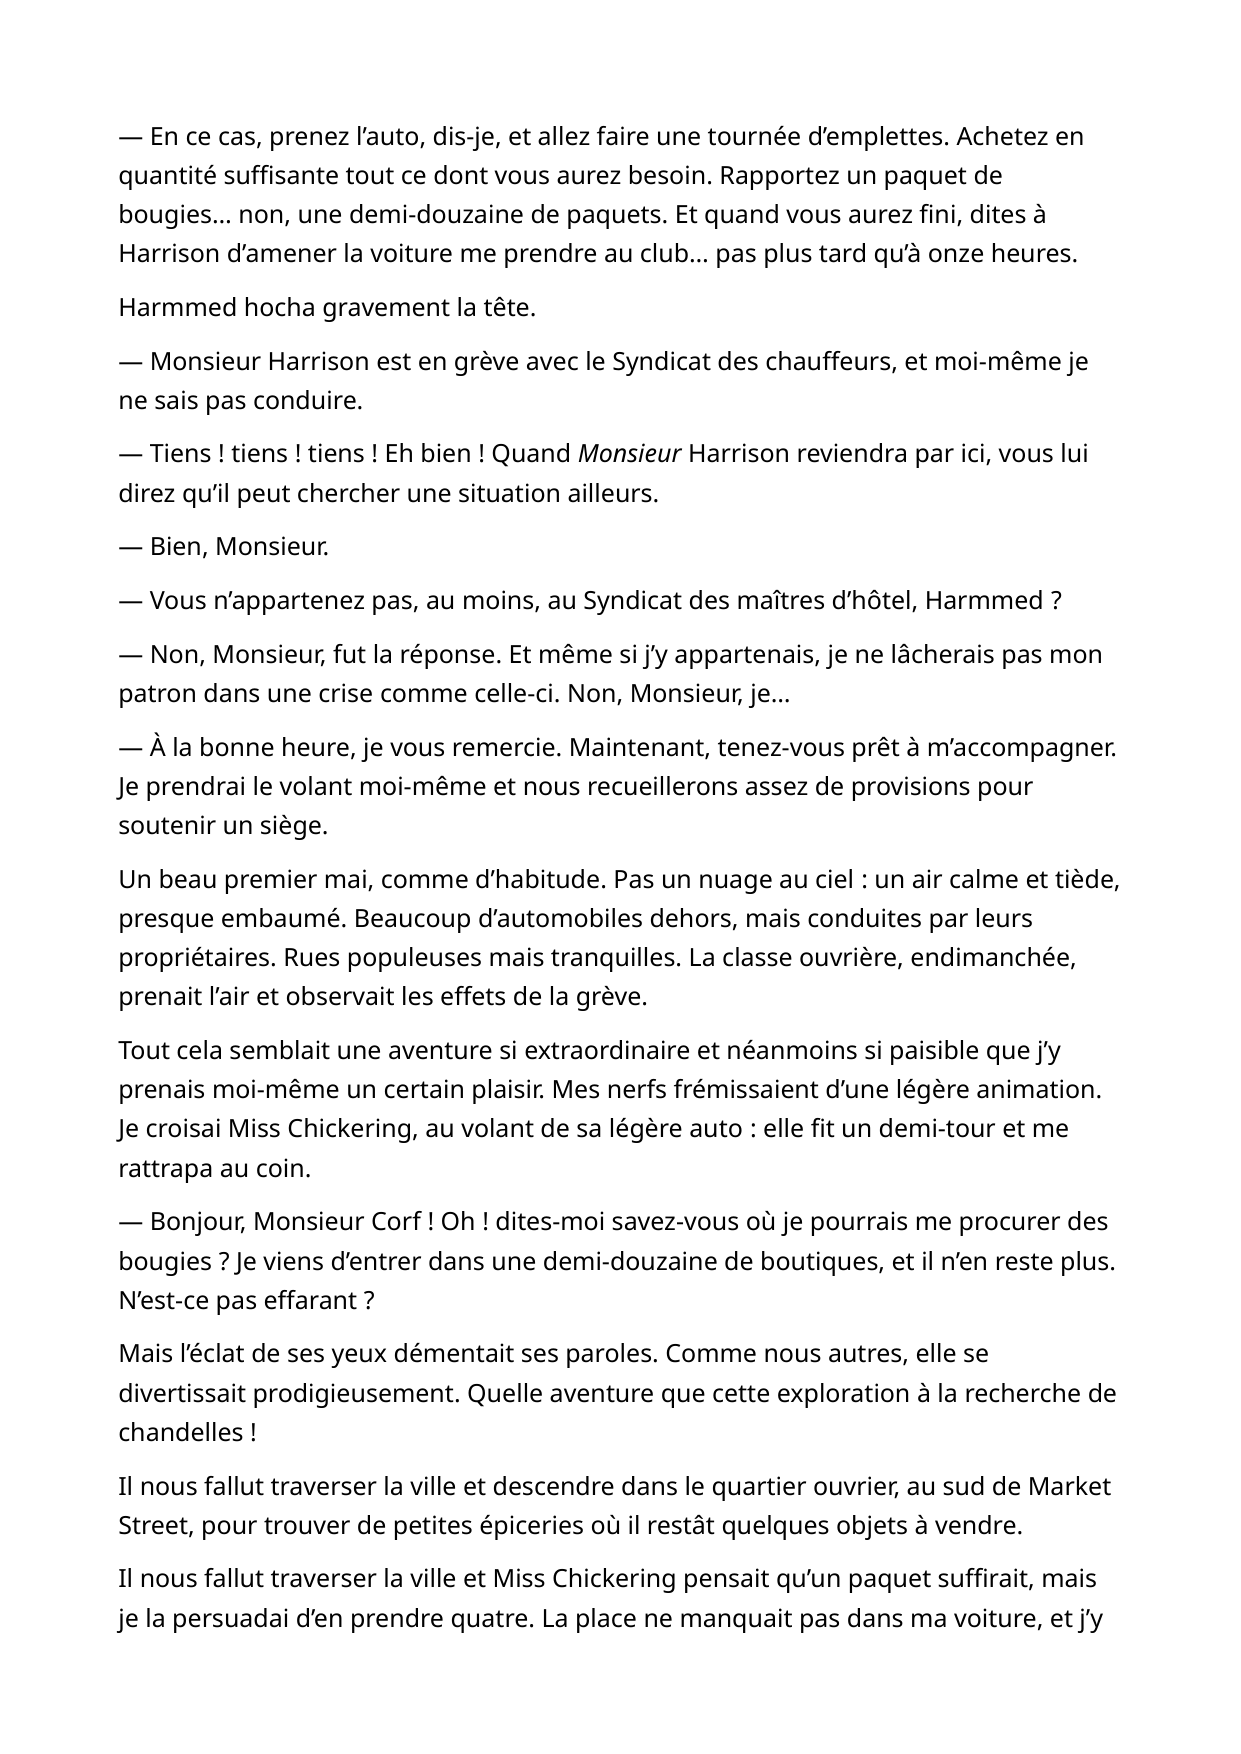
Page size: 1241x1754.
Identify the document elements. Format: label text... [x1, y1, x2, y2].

text — Tiens ! tiens ! tiens ! Eh bien ! Quand Monsieur Harrison reviendra par ici, vous lui direz qu’il peut chercher une situation ailleurs. [118, 436, 1122, 509]
text Tout cela semblait une aventure si extraordinaire et néanmoins si paisible que j’y prenais moi-même un certain plaisir. Mes nerfs frémissaient d’une légère animation. Je croisai Miss Chickering, au volant de sa légère auto : elle fit un demi-tour et me rattrapa au coin. [118, 1033, 1122, 1184]
text — Monsieur Harrison est en grève avec le Syndicat des chauffeurs, et moi-même je ne sais pas conduire. [118, 343, 1122, 416]
text Harmmed hocha gravement la tête. [118, 289, 1122, 323]
text Il nous fallut traverser la ville et Miss Chickering pensait qu’un paquet suffirait, mais je la persuadai d’en prendre quatre. La place ne manquait pas dans ma voiture, et j’y [118, 1561, 1122, 1634]
text — À la bonne heure, je vous remercie. Maintenant, tenez-vous prêt à m’accompagner. Je prendrai le volant moi-même et nous recueillerons assez de provisions pour soutenir un siège. [118, 729, 1122, 842]
text Mais l’éclat de ses yeux démentait ses paroles. Comme nous autres, elle se divertissait prodigieusement. Quelle aventure que cette exploration à la recherche de chandelles ! [118, 1336, 1122, 1448]
text Il nous fallut traverser la ville et descendre dans le quartier ouvrier, au sud de Market Street, pour trouver de petites épiceries où il restât quelques objets à vendre. [118, 1468, 1122, 1541]
text — Bien, Monsieur. [118, 529, 1122, 563]
text — Non, Monsieur, fut la réponse. Et même si j’y appartenais, je ne lâcherais pas mon patron dans une crise comme celle-ci. Non, Monsieur, je… [118, 636, 1122, 710]
text Un beau premier mai, comme d’habitude. Pas un nuage au ciel : un air calme et tiède, presque embaumé. Beaucoup d’automobiles dehors, mais conduites par leurs propriétaires. Rues populeuses mais tranquilles. La classe ouvrière, endimanchée, prenait l’air et observait les effets de la grève. [118, 861, 1122, 1013]
text — Bonjour, Monsieur Corf ! Oh ! dites-moi savez-vous où je pourrais me procurer des bougies ? Je viens d’entrer dans une demi-douzaine de boutiques, et il n’en reste plus. N’est-ce pas effarant ? [118, 1204, 1122, 1316]
text — En ce cas, prenez l’auto, dis-je, et allez faire une tournée d’emplettes. Achetez en quantité suffisante tout ce dont vous aurez besoin. Rapportez un paquet de bougies… non, une demi-douzaine de paquets. Et quand vous aurez fini, dites à Harrison d’amener la voiture me prendre au club… pas plus tard qu’à onze heures. [118, 118, 1122, 270]
text — Vous n’appartenez pas, au moins, au Syndicat des maîtres d’hôtel, Harmmed ? [118, 583, 1122, 617]
